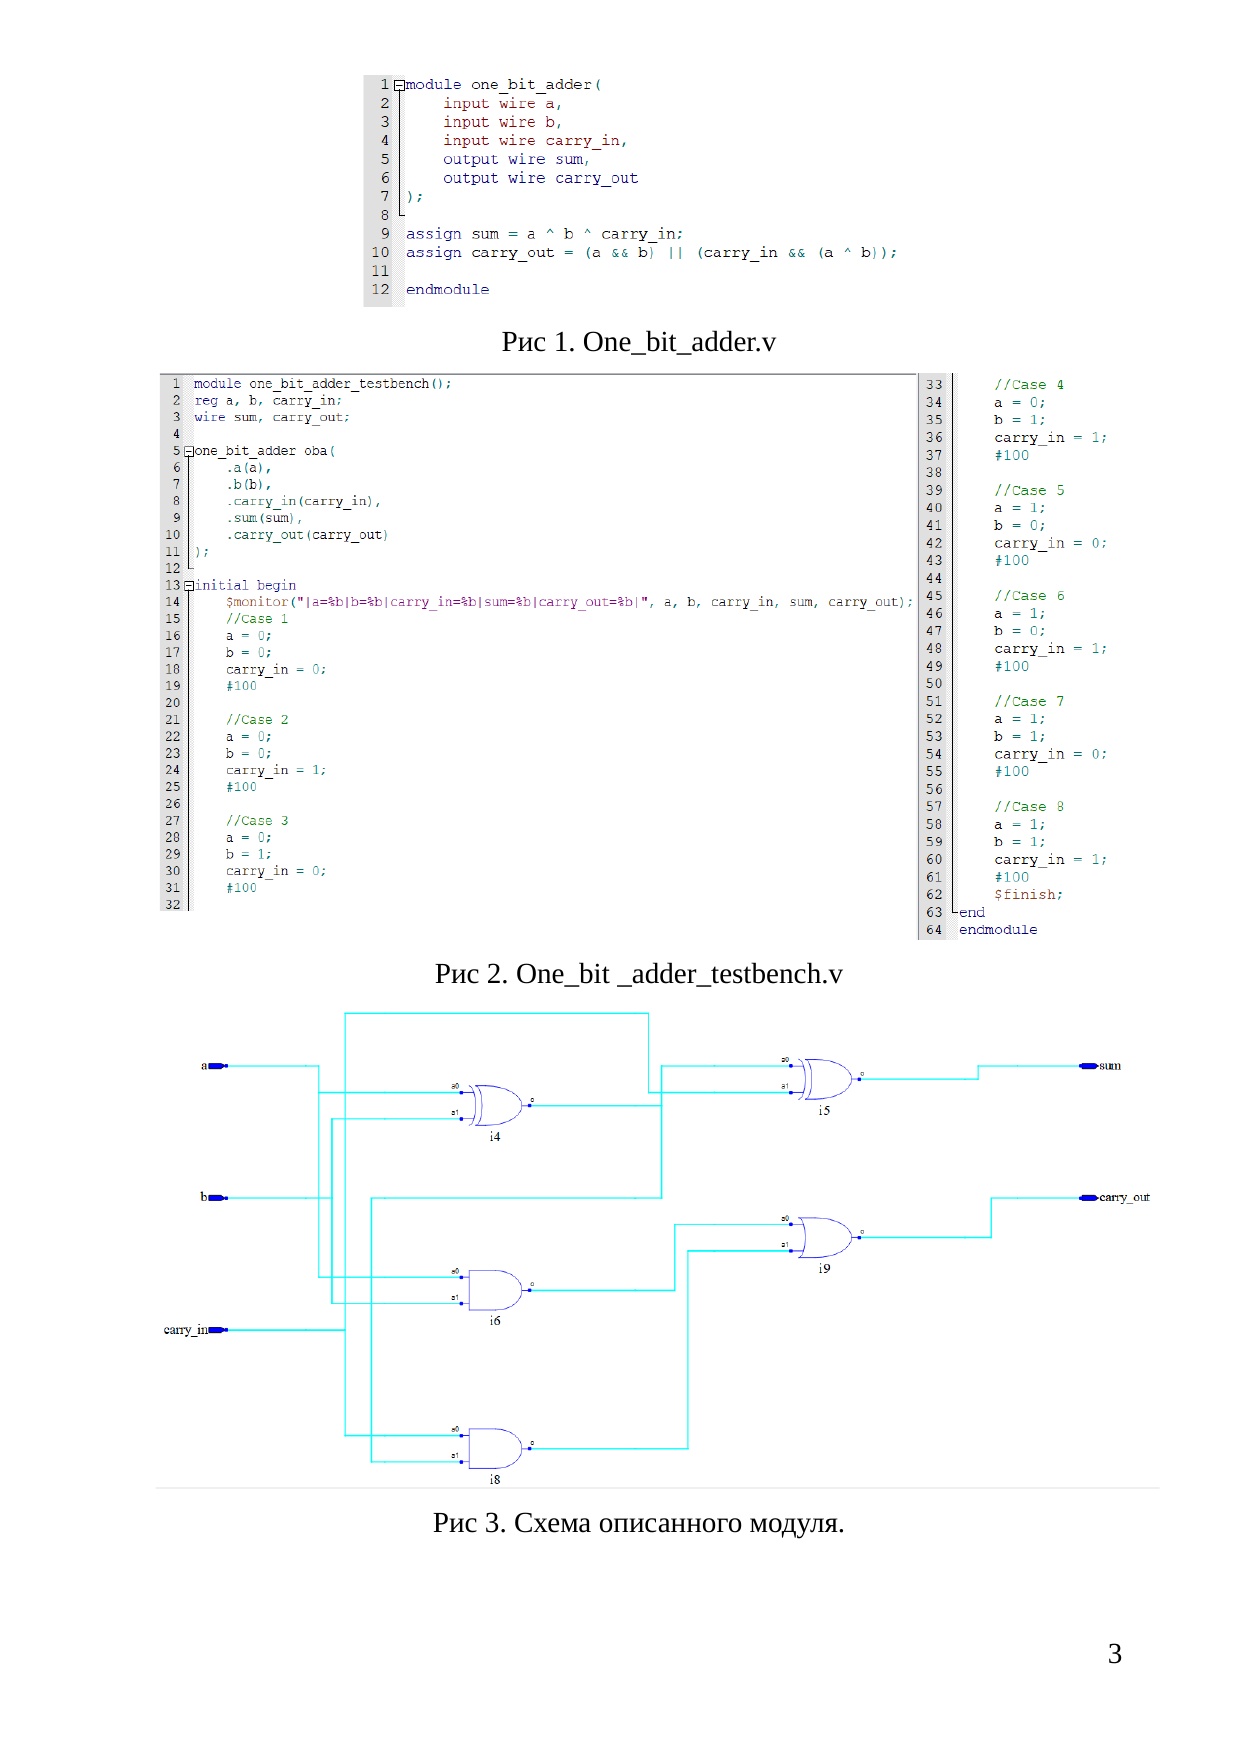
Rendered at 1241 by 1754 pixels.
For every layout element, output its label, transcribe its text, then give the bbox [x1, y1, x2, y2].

text Рис 3. Схема описанного модуля. [156, 1505, 1122, 1539]
text Рис 1. One_bit_adder.v [156, 324, 1122, 357]
text Рис 2. One_bit _adder_testbench.v [156, 956, 1122, 990]
